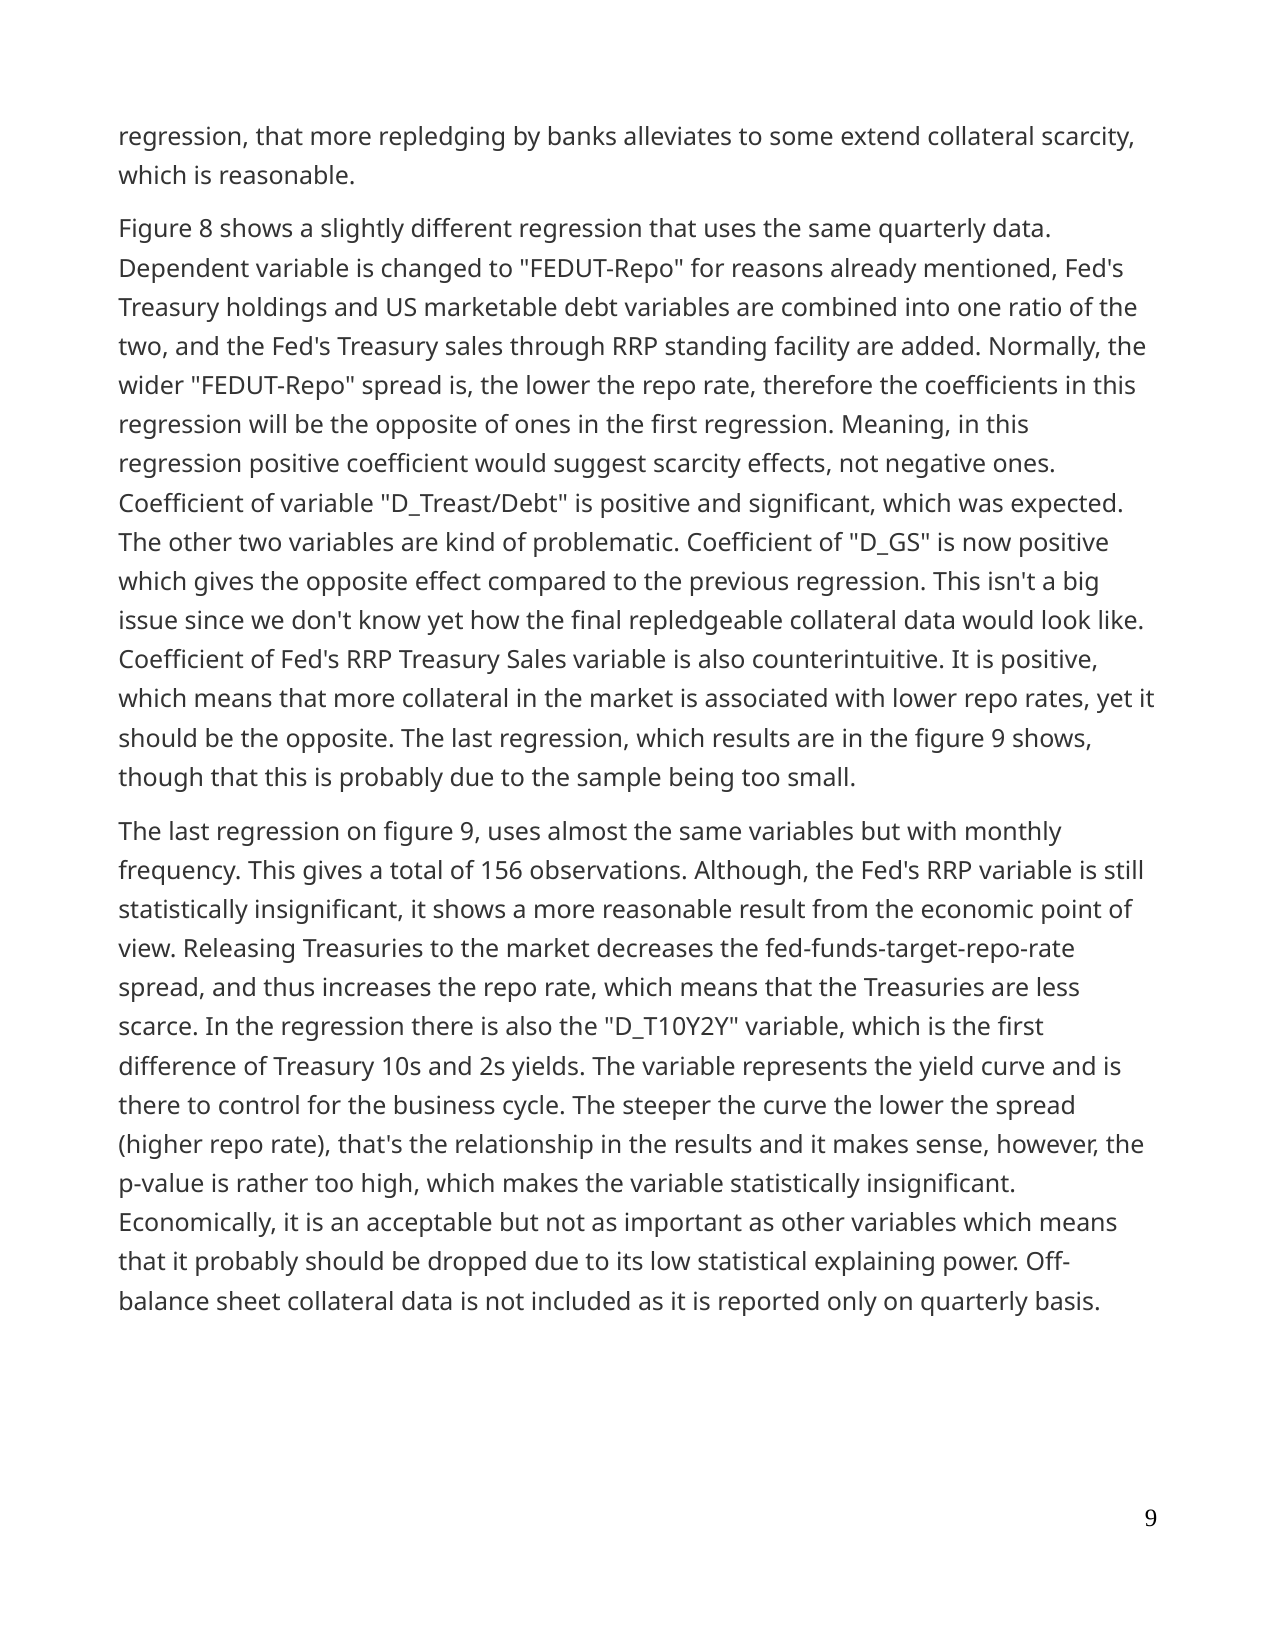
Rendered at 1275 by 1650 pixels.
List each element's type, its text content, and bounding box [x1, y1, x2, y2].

text The last regression on figure 9, uses almost the same variables but with monthly frequency. This gives a total of 156 observations. Although, the Fed's RRP variable is still statistically insignificant, it shows a more reasonable result from the economic point of view. Releasing Treasuries to the market decreases the fed-funds-target-repo-rate spread, and thus increases the repo rate, which means that the Treasuries are less scarce. In the regression there is also the "D_T10Y2Y" variable, which is the first difference of Treasury 10s and 2s yields. The variable represents the yield curve and is there to control for the business cycle. The steeper the curve the lower the spread (higher repo rate), that's the relationship in the results and it makes sense, however, the p-value is rather too high, which makes the variable statistically insignificant. Economically, it is an acceptable but not as important as other variables which means that it probably should be dropped due to its low statistical explaining power. Off-balance sheet collateral data is not included as it is reported only on quarterly basis. [118, 813, 1157, 1317]
text Figure 8 shows a slightly different regression that uses the same quarterly data. Dependent variable is changed to "FEDUT-Repo" for reasons already mentioned, Fed's Treasury holdings and US marketable debt variables are combined into one ratio of the two, and the Fed's Treasury sales through RRP standing facility are added. Normally, the wider "FEDUT-Repo" spread is, the lower the repo rate, therefore the coefficients in this regression will be the opposite of ones in the first regression. Meaning, in this regression positive coefficient would suggest scarcity effects, not negative ones. Coefficient of variable "D_Treast/Debt" is positive and significant, which was expected. The other two variables are kind of problematic. Coefficient of "D_GS" is now positive which gives the opposite effect compared to the previous regression. This isn't a big issue since we don't know yet how the final repledgeable collateral data would look like. Coefficient of Fed's RRP Treasury Sales variable is also counterintuitive. It is positive, which means that more collateral in the market is associated with lower repo rates, yet it should be the opposite. The last regression, which results are in the figure 9 shows, though that this is probably due to the sample being too small. [118, 211, 1157, 793]
text regression, that more repledging by banks alleviates to some extend collateral scarcity, which is reasonable. [118, 118, 1157, 191]
